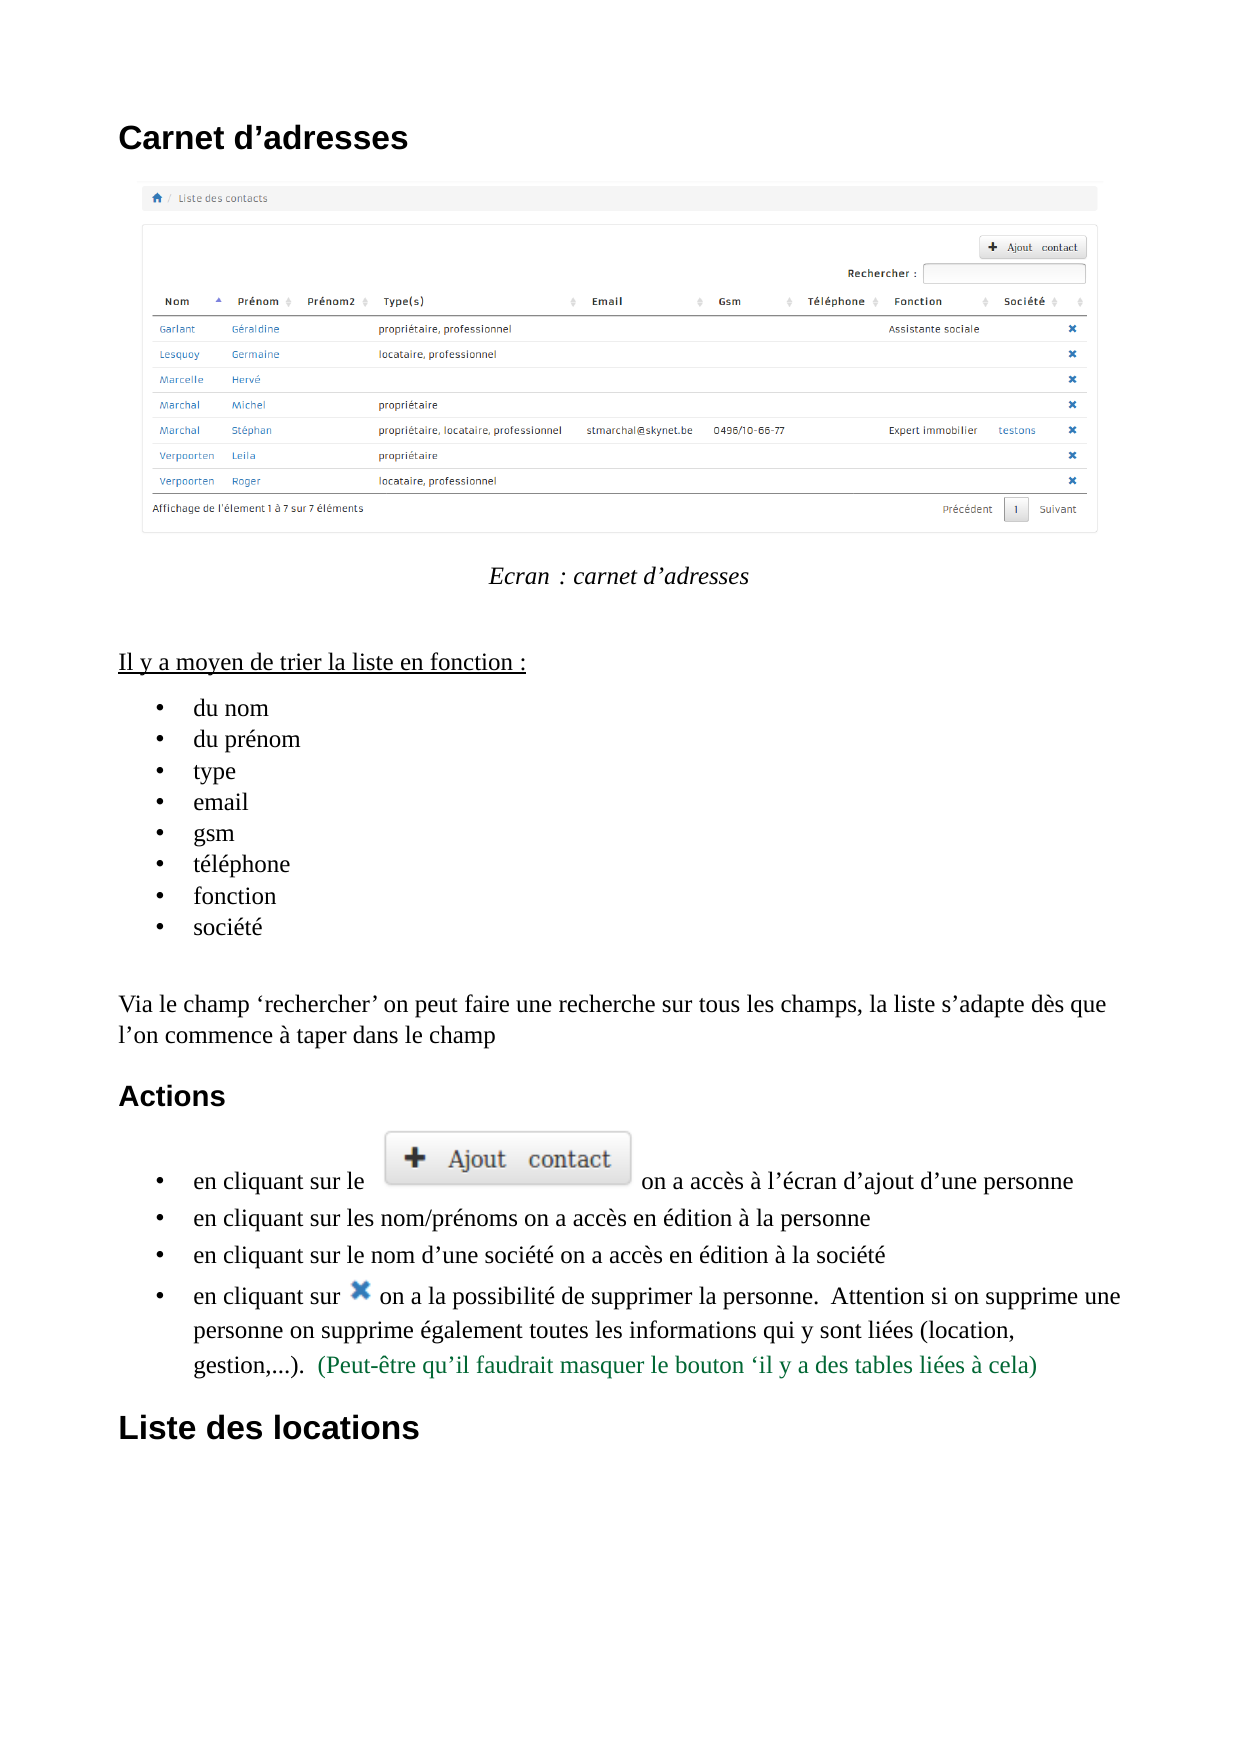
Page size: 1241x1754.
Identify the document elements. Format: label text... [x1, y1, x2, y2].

list en cliquant sur le on a accès à l’écran d’ajout d’une personne [156, 1125, 1122, 1195]
subtitle Liste des locations [118, 1408, 1122, 1447]
list fonction [156, 879, 1122, 910]
list email [156, 785, 1122, 817]
subtitle Actions [118, 1079, 1122, 1113]
picture [136, 181, 1104, 537]
list gsm [156, 817, 1122, 848]
picture [377, 1125, 635, 1190]
list type [156, 754, 1122, 785]
list en cliquant sur on a la possibilité de supprimer la personne. Attention si on supprime une personne on supprime également toutes les informations qui y sont liées (location, gestion,...). (Peut-être qu’il faudrait masquer le bouton ‘il y a des tables liées à cela) [156, 1278, 1122, 1379]
list en cliquant sur le nom d’une société on a accès en édition à la société [156, 1241, 1122, 1269]
text Ecran : carnet d’adresses [118, 561, 1122, 590]
subtitle Carnet d’adresses [118, 118, 1122, 157]
list en cliquant sur les nom/prénoms on a accès en édition à la personne [156, 1203, 1122, 1232]
picture [346, 1277, 374, 1305]
list téléphone [156, 848, 1122, 879]
list société [156, 910, 1122, 942]
list du nom [156, 692, 1122, 723]
list du prénom [156, 723, 1122, 754]
text Via le champ ‘rechercher’ on peut faire une recherche sur tous les champs, la liste s’adapte dès que l’on commence à taper dans le champ [118, 987, 1122, 1050]
text Il y a moyen de trier la liste en fonction : [118, 646, 1122, 677]
